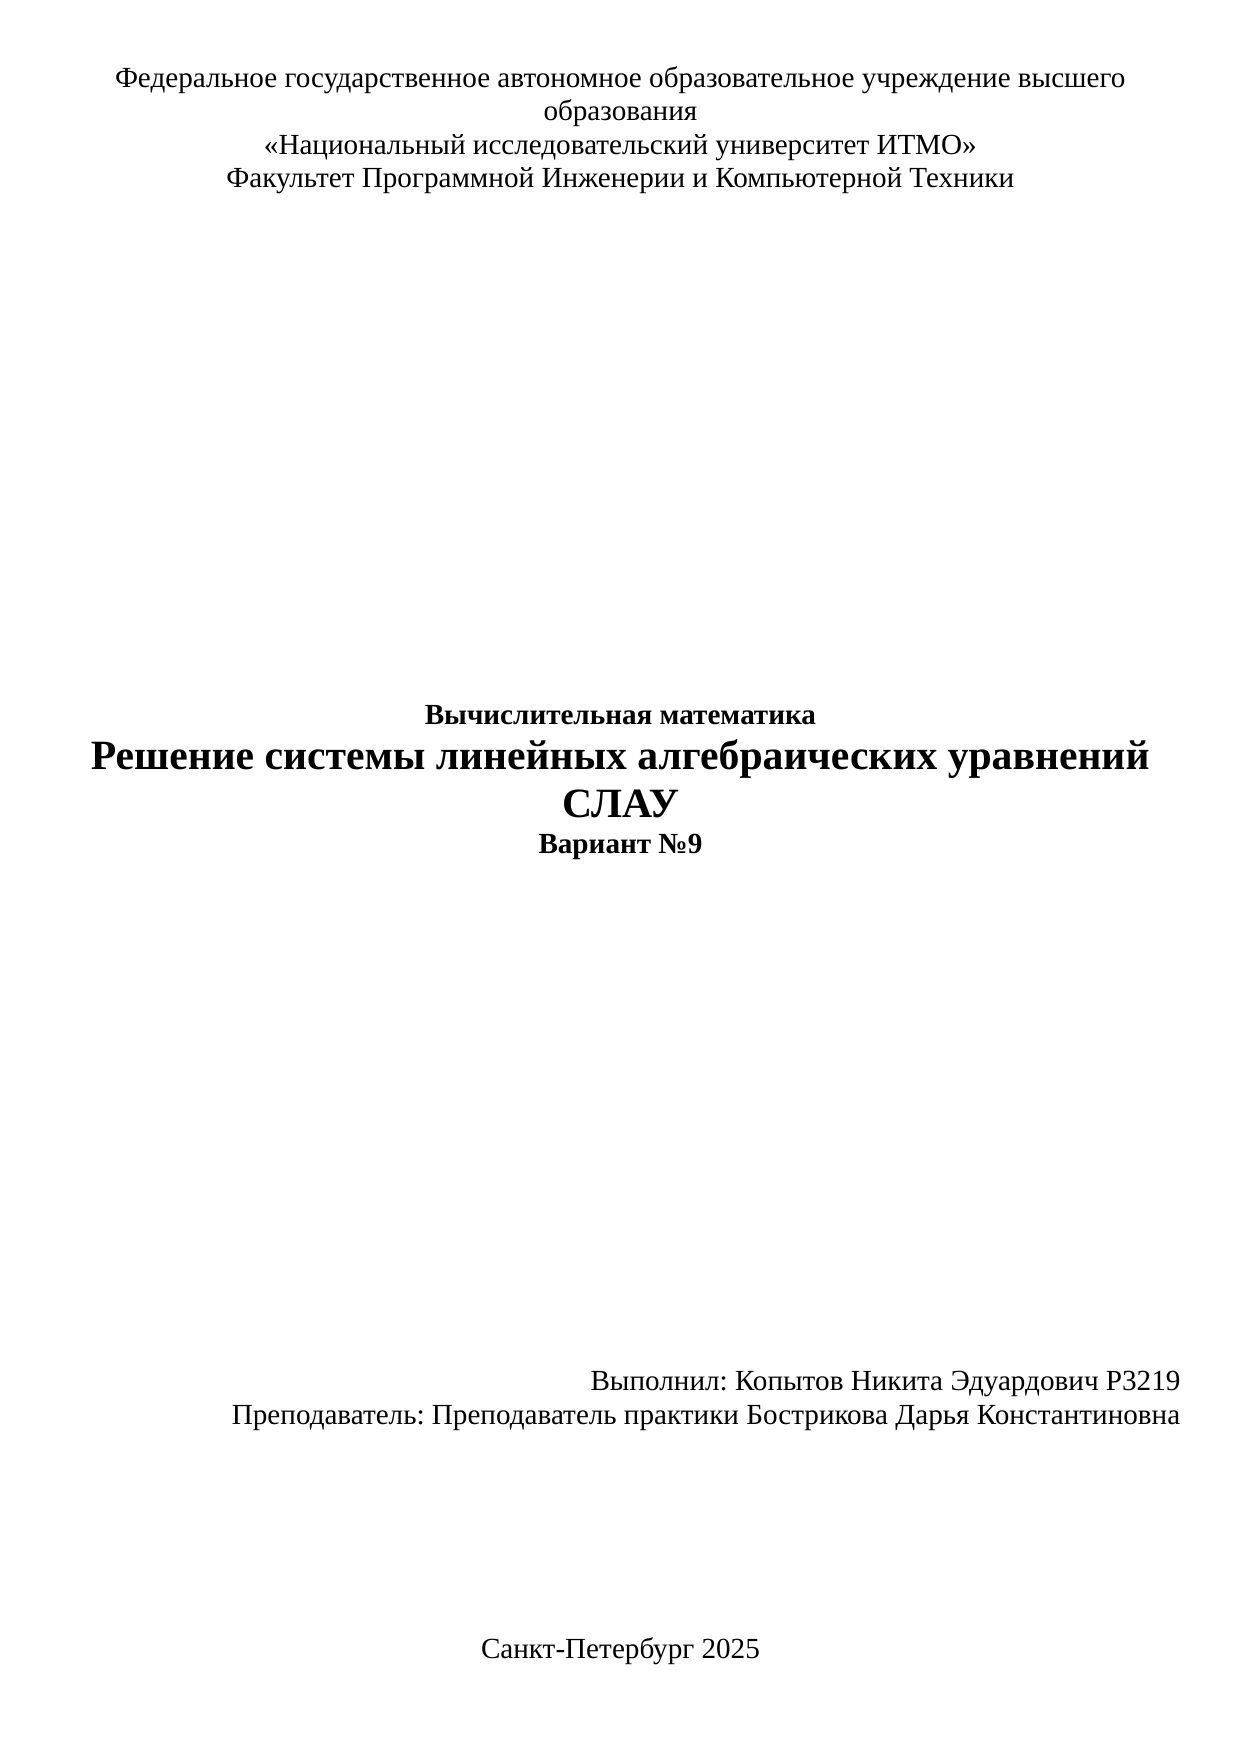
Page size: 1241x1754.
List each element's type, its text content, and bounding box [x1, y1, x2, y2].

text Федеральное государственное автономное образовательное учреждение высшего образования [60, 60, 1181, 127]
text Решение системы линейных алгебраических уравнений СЛАУ [60, 731, 1181, 827]
text Вариант №9 [60, 827, 1181, 860]
text Санкт-Петербург 2025 [60, 1632, 1181, 1665]
text Выполнил: Копытов Никита Эдуардович Р3219 [60, 1363, 1181, 1397]
text Факультет Программной Инженерии и Компьютерной Техники [60, 161, 1181, 194]
text Преподаватель: Преподаватель практики Бострикова Дарья Константиновна [60, 1397, 1181, 1430]
text «Национальный исследовательский университет ИТМО» [60, 127, 1181, 161]
text Вычислительная математика [60, 697, 1181, 731]
